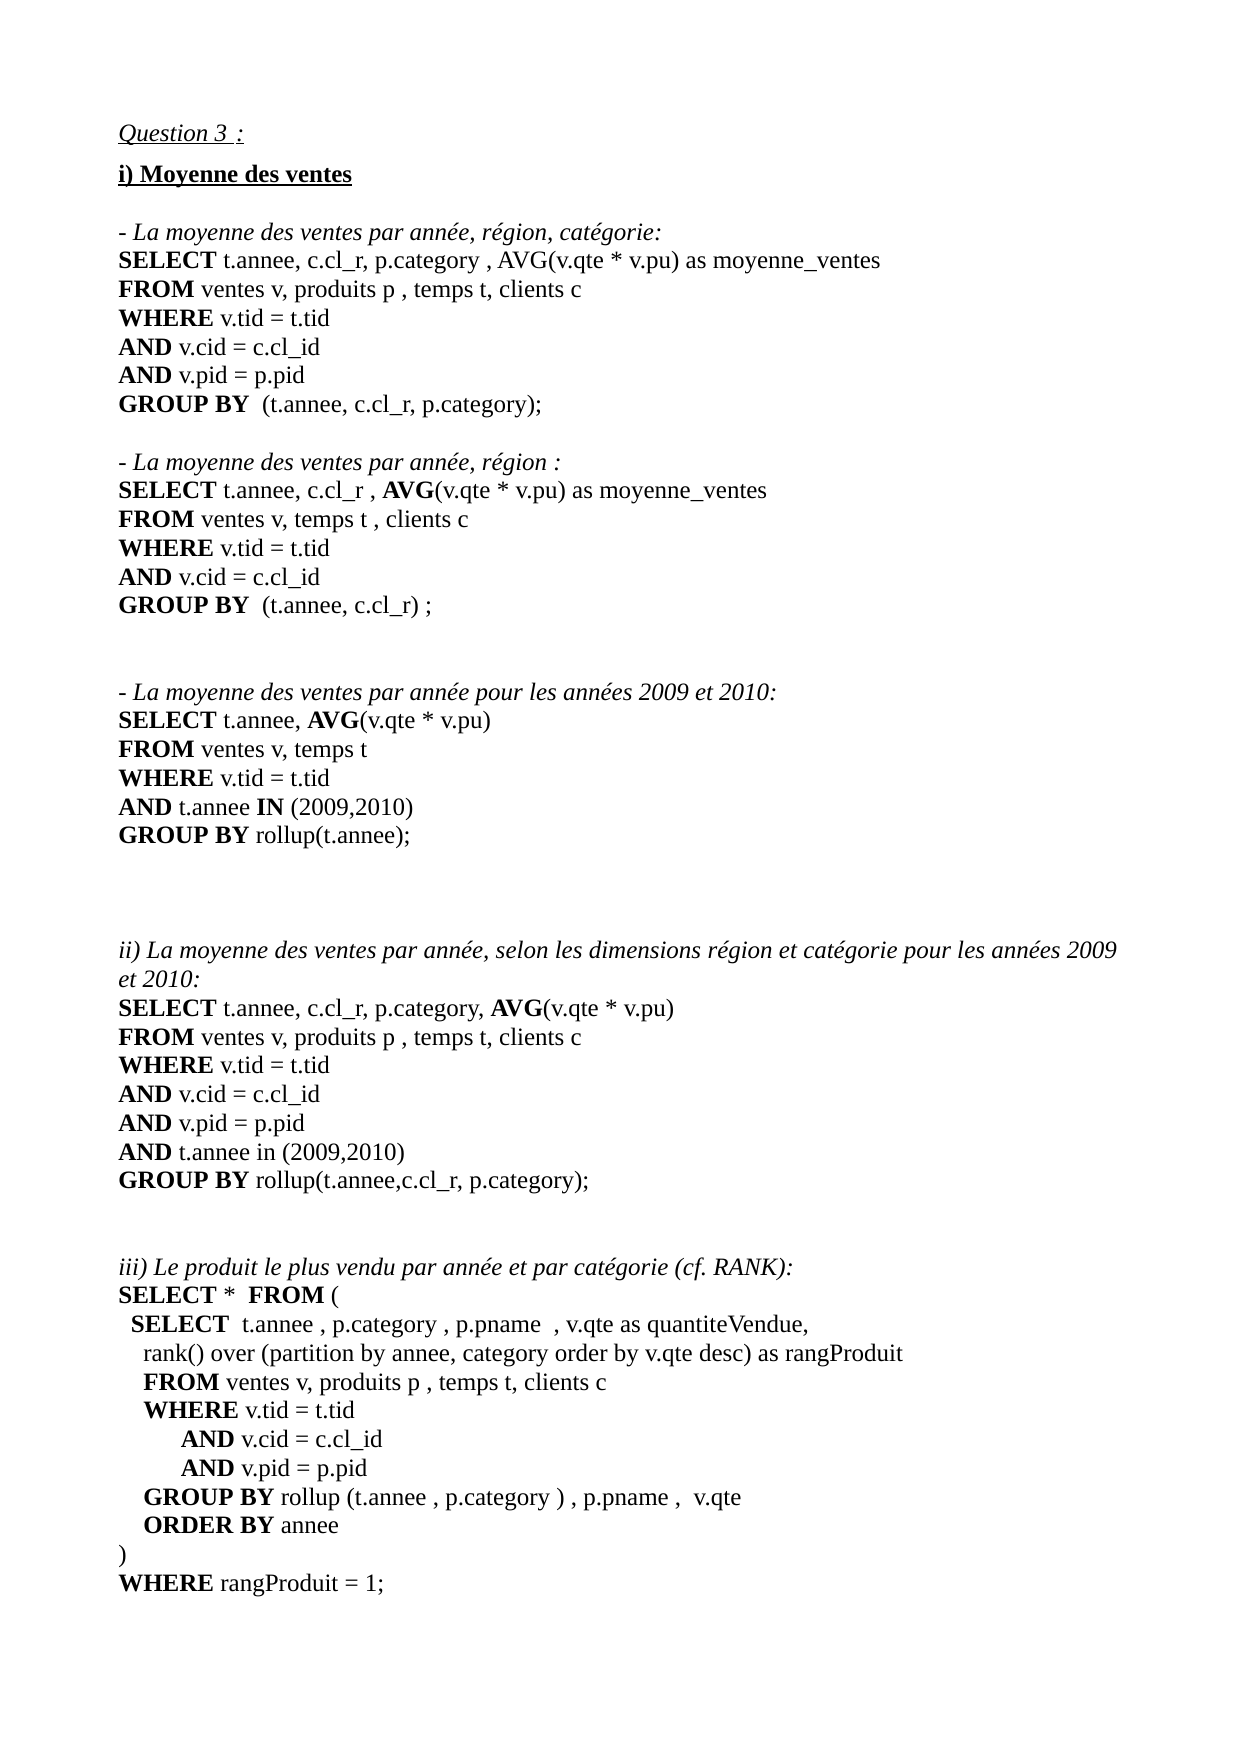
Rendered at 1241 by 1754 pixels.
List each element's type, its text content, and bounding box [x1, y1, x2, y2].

text SELECT t.annee, c.cl_r, p.category , AVG(v.qte * v.pu) as moyenne_ventes [118, 246, 1122, 274]
text ) [118, 1539, 1122, 1568]
text WHERE v.tid = t.tid [118, 1051, 1122, 1079]
text rank() over (partition by annee, category order by v.qte desc) as rangProduit [118, 1338, 1122, 1367]
text AND v.pid = p.pid [118, 1453, 1122, 1482]
text FROM ventes v, temps t [118, 734, 1122, 763]
text WHERE v.tid = t.tid [118, 763, 1122, 792]
text AND v.cid = c.cl_id [118, 332, 1122, 361]
text FROM ventes v, temps t , clients c [118, 504, 1122, 533]
text - La moyenne des ventes par année pour les années 2009 et 2010: [118, 677, 1122, 706]
text WHERE v.tid = t.tid [118, 1396, 1122, 1424]
text GROUP BY rollup(t.annee,c.cl_r, p.category); [118, 1166, 1122, 1194]
text WHERE v.tid = t.tid [118, 303, 1122, 332]
text Question 3 : [118, 118, 1122, 147]
text i) Moyenne des ventes [118, 159, 1122, 188]
text AND v.pid = p.pid [118, 1108, 1122, 1137]
text ORDER BY annee [118, 1511, 1122, 1539]
text AND t.annee in (2009,2010) [118, 1137, 1122, 1166]
text AND v.pid = p.pid [118, 361, 1122, 389]
text - La moyenne des ventes par année, région : [118, 447, 1122, 476]
text FROM ventes v, produits p , temps t, clients c [118, 274, 1122, 303]
text AND t.annee IN (2009,2010) [118, 792, 1122, 821]
text SELECT t.annee, AVG(v.qte * v.pu) [118, 706, 1122, 734]
text GROUP BY (t.annee, c.cl_r) ; [118, 591, 1122, 619]
text SELECT * FROM ( [118, 1281, 1122, 1309]
text AND v.cid = c.cl_id [118, 562, 1122, 591]
text FROM ventes v, produits p , temps t, clients c [118, 1367, 1122, 1396]
text WHERE rangProduit = 1; [118, 1568, 1122, 1597]
text SELECT t.annee , p.category , p.pname , v.qte as quantiteVendue, [118, 1309, 1122, 1338]
text SELECT t.annee, c.cl_r, p.category, AVG(v.qte * v.pu) [118, 993, 1122, 1022]
text iii) Le produit le plus vendu par année et par catégorie (cf. RANK): [118, 1252, 1122, 1281]
text AND v.cid = c.cl_id [118, 1079, 1122, 1108]
text ii) La moyenne des ventes par année, selon les dimensions région et catégorie pour les années 2009 et 2010: [118, 936, 1122, 993]
text GROUP BY rollup(t.annee); [118, 821, 1122, 849]
text - La moyenne des ventes par année, région, catégorie: [118, 217, 1122, 246]
text FROM ventes v, produits p , temps t, clients c [118, 1022, 1122, 1051]
text GROUP BY rollup (t.annee , p.category ) , p.pname , v.qte [118, 1482, 1122, 1511]
text WHERE v.tid = t.tid [118, 533, 1122, 562]
text GROUP BY (t.annee, c.cl_r, p.category); [118, 389, 1122, 418]
text AND v.cid = c.cl_id [118, 1424, 1122, 1453]
text SELECT t.annee, c.cl_r , AVG(v.qte * v.pu) as moyenne_ventes [118, 476, 1122, 504]
